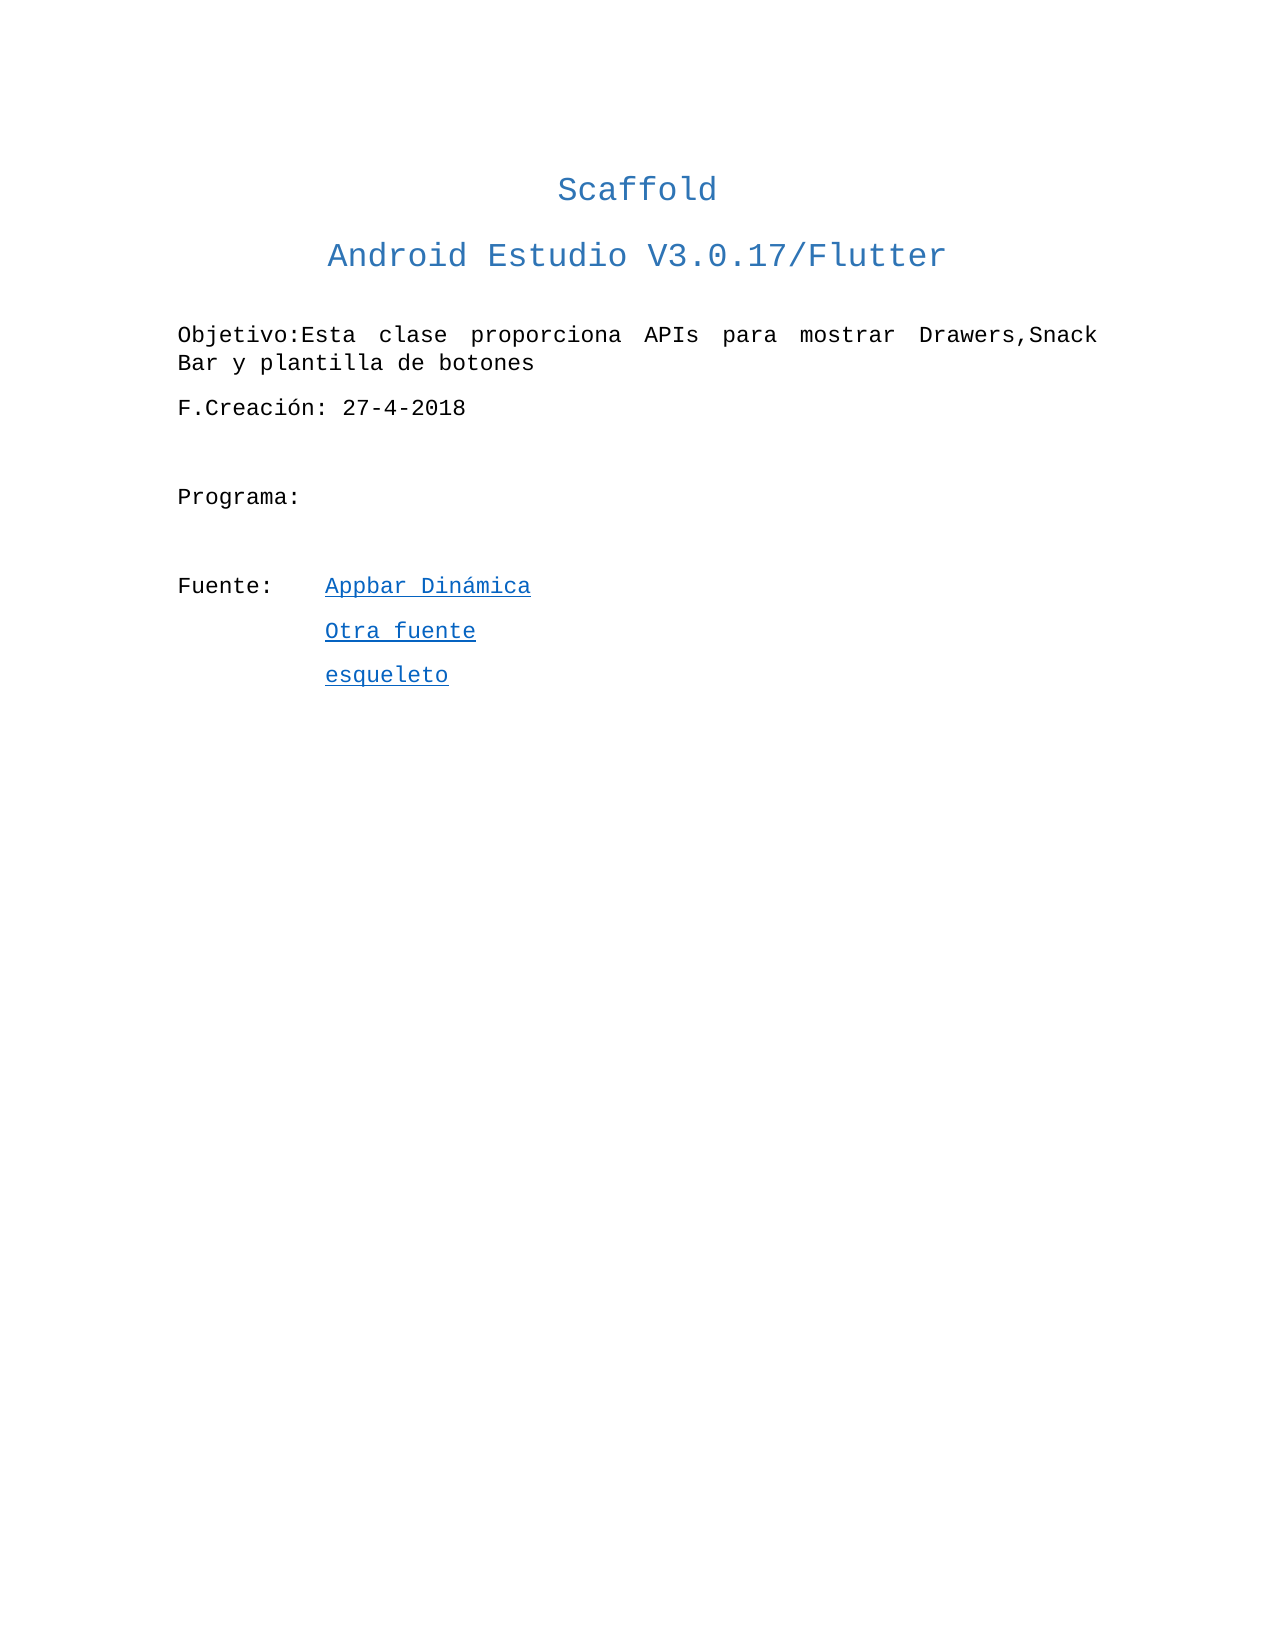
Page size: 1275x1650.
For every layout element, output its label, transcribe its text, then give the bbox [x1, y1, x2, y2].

text Objetivo:Esta clase proporciona APIs para mostrar Drawers,Snack Bar y plantilla de botones [177, 324, 1098, 378]
text F.Creación: 27-4-2018 [177, 396, 1098, 422]
text Otra fuente [177, 619, 1098, 645]
subtitle Android Estudio V3.0.17/Flutter [177, 238, 1098, 276]
text Fuente: Appbar Dinámica [177, 575, 1098, 601]
subtitle Scaffold [177, 173, 1098, 210]
text esqueleto [177, 664, 1098, 690]
text Programa: [177, 486, 1098, 511]
